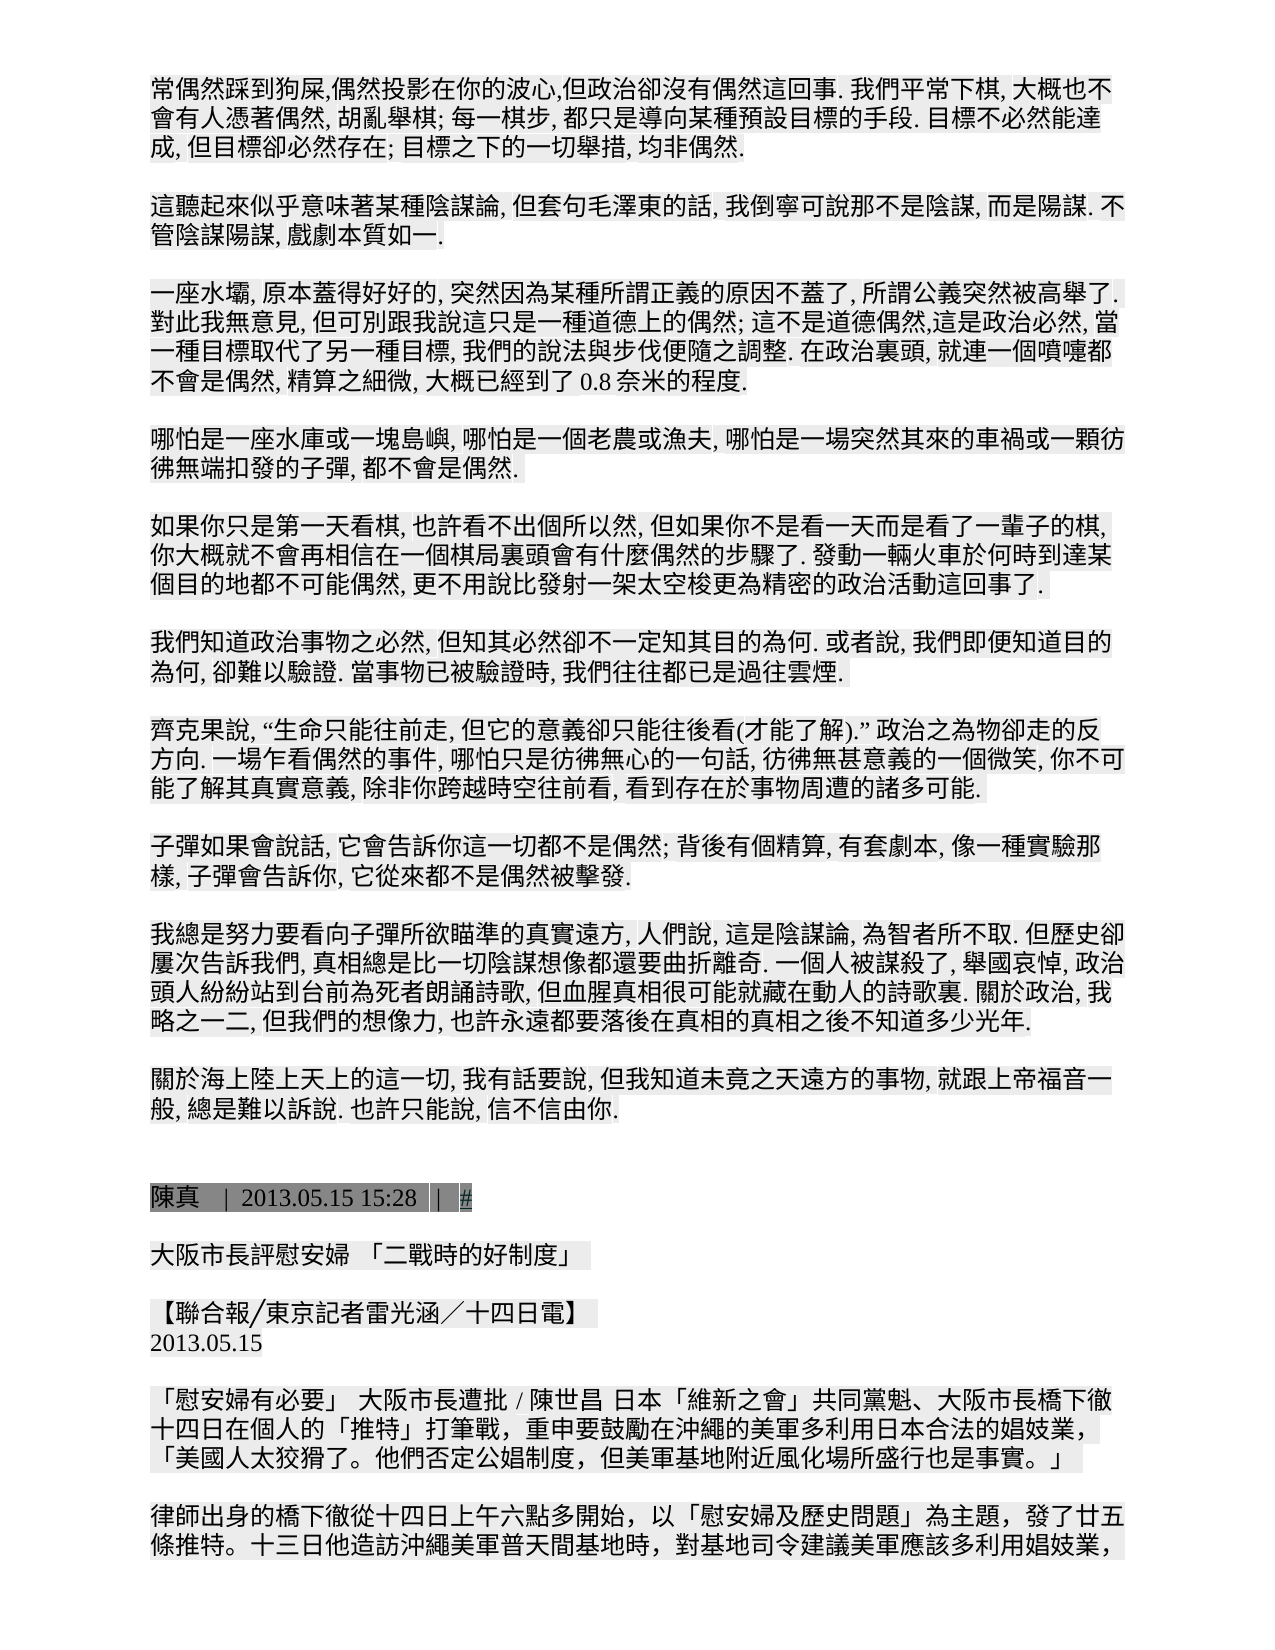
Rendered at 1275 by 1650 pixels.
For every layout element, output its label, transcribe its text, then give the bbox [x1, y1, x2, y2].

text 常偶然踩到狗屎,偶然投影在你的波心,但政治卻沒有偶然這回事. 我們平常下棋, 大概也不會有人憑著偶然, 胡亂舉棋; 每一棋步, 都只是導向某種預設目標的手段. 目標不必然能達成, 但目標卻必然存在; 目標之下的一切舉措, 均非偶然. 這聽起來似乎意味著某種陰謀論, 但套句毛澤東的話, 我倒寧可說那不是陰謀, 而是陽謀. 不管陰謀陽謀, 戲劇本質如一. 一座水壩, 原本蓋得好好的, 突然因為某種所謂正義的原因不蓋了, 所謂公義突然被高舉了. 對此我無意見, 但可別跟我說這只是一種道德上的偶然; 這不是道德偶然,這是政治必然, 當一種目標取代了另一種目標, 我們的說法與步伐便隨之調整. 在政治裏頭, 就連一個噴嚏都不會是偶然, 精算之細微, 大概已經到了0.8奈米的程度. 哪怕是一座水庫或一塊島嶼, 哪怕是一個老農或漁夫, 哪怕是一場突然其來的車禍或一顆彷彿無端扣發的子彈, 都不會是偶然. 如果你只是第一天看棋, 也許看不出個所以然, 但如果你不是看一天而是看了一輩子的棋, 你大概就不會再相信在一個棋局裏頭會有什麼偶然的步驟了. 發動一輛火車於何時到達某個目的地都不可能偶然, 更不用說比發射一架太空梭更為精密的政治活動這回事了. 我們知道政治事物之必然, 但知其必然卻不一定知其目的為何. 或者說, 我們即便知道目的為何, 卻難以驗證. 當事物已被驗證時, 我們往往都已是過往雲煙. 齊克果說, “生命只能往前走, 但它的意義卻只能往後看(才能了解).” 政治之為物卻走的反方向. 一場乍看偶然的事件, 哪怕只是彷彿無心的一句話, 彷彿無甚意義的一個微笑, 你不可能了解其真實意義, 除非你跨越時空往前看, 看到存在於事物周遭的諸多可能. 子彈如果會說話, 它會告訴你這一切都不是偶然; 背後有個精算, 有套劇本, 像一種實驗那樣, 子彈會告訴你, 它從來都不是偶然被擊發. 我總是努力要看向子彈所欲瞄準的真實遠方, 人們說, 這是陰謀論, 為智者所不取. 但歷史卻屢次告訴我們, 真相總是比一切陰謀想像都還要曲折離奇. 一個人被謀殺了, 舉國哀悼, 政治頭人紛紛站到台前為死者朗誦詩歌, 但血腥真相很可能就藏在動人的詩歌裏. 關於政治, 我略之一二, 但我們的想像力, 也許永遠都要落後在真相的真相之後不知道多少光年. 關於海上陸上天上的這一切, 我有話要說, 但我知道未竟之天遠方的事物, 就跟上帝福音一般, 總是難以訴說. 也許只能說, 信不信由你. [150, 75, 1125, 1124]
text 陳真 | 2013.05.15 15:28 | # [150, 1183, 1125, 1212]
text 大阪市長評慰安婦 「二戰時的好制度」 【聯合報╱東京記者雷光涵／十四日電】 2013.05.15 「慰安婦有必要」 大阪市長遭批 / 陳世昌 日本「維新之會」共同黨魁、大阪市長橋下徹十四日在個人的「推特」打筆戰，重申要鼓勵在沖繩的美軍多利用日本合法的娼妓業，「美國人太狡猾了。他們否定公娼制度，但美軍基地附近風化場所盛行也是事實。」 律師出身的橋下徹從十四日上午六點多開始，以「慰安婦及歷史問題」為主題，發了廿五條推特。十三日他造訪沖繩美軍普天間基地時，對基地司令建議美軍應該多利用娼妓業， [150, 1212, 1125, 1560]
